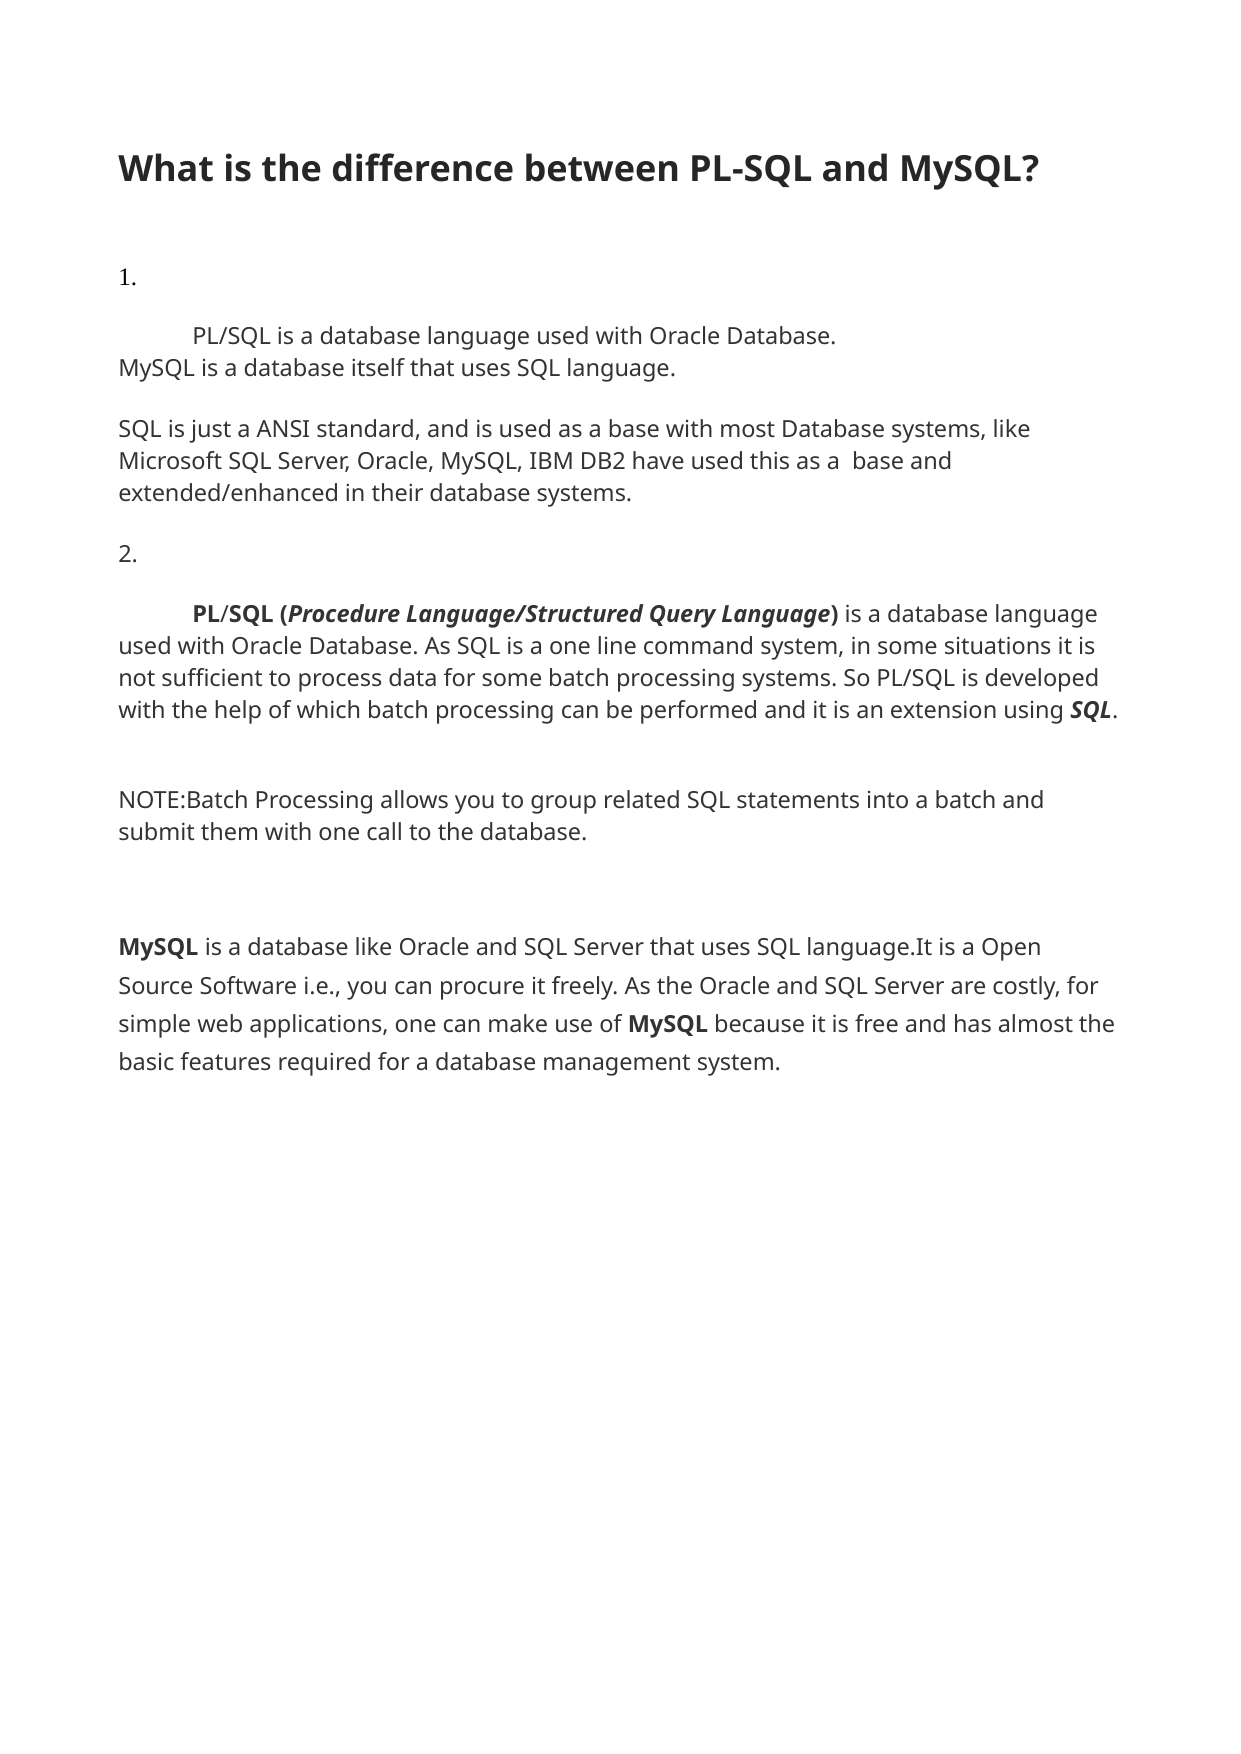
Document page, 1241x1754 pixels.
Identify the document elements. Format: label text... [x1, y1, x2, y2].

text 1. [118, 262, 1122, 291]
text MySQL is a database like Oracle and SQL Server that uses SQL language.It is a Open Source Software i.e., you can procure it freely. As the Oracle and SQL Server are costly, for simple web applications, one can make use of MySQL because it is free and has almost the basic features required for a database management system. [118, 931, 1122, 1078]
text NOTE:Batch Processing allows you to group related SQL statements into a batch and submit them with one call to the database. [118, 783, 1122, 847]
text PL/SQL is a database language used with Oracle Database. MySQL is a database itself that uses SQL language. SQL is just a ANSI standard, and is used as a base with most Database systems, like Microsoft SQL Server, Oracle, MySQL, IBM DB2 have used this as a base and extended/enhanced in their database systems. [118, 319, 1122, 508]
text PL/SQL (Procedure Language/Structured Query Language) is a database language used with Oracle Database. As SQL is a one line command system, in some situations it is not sufficient to process data for some batch processing systems. So PL/SQL is developed with the help of which batch processing can be performed and it is an extension using SQL. [118, 598, 1122, 726]
text 2. [118, 537, 1122, 569]
subtitle What is the difference between PL-SQL and MySQL? [118, 143, 1122, 192]
